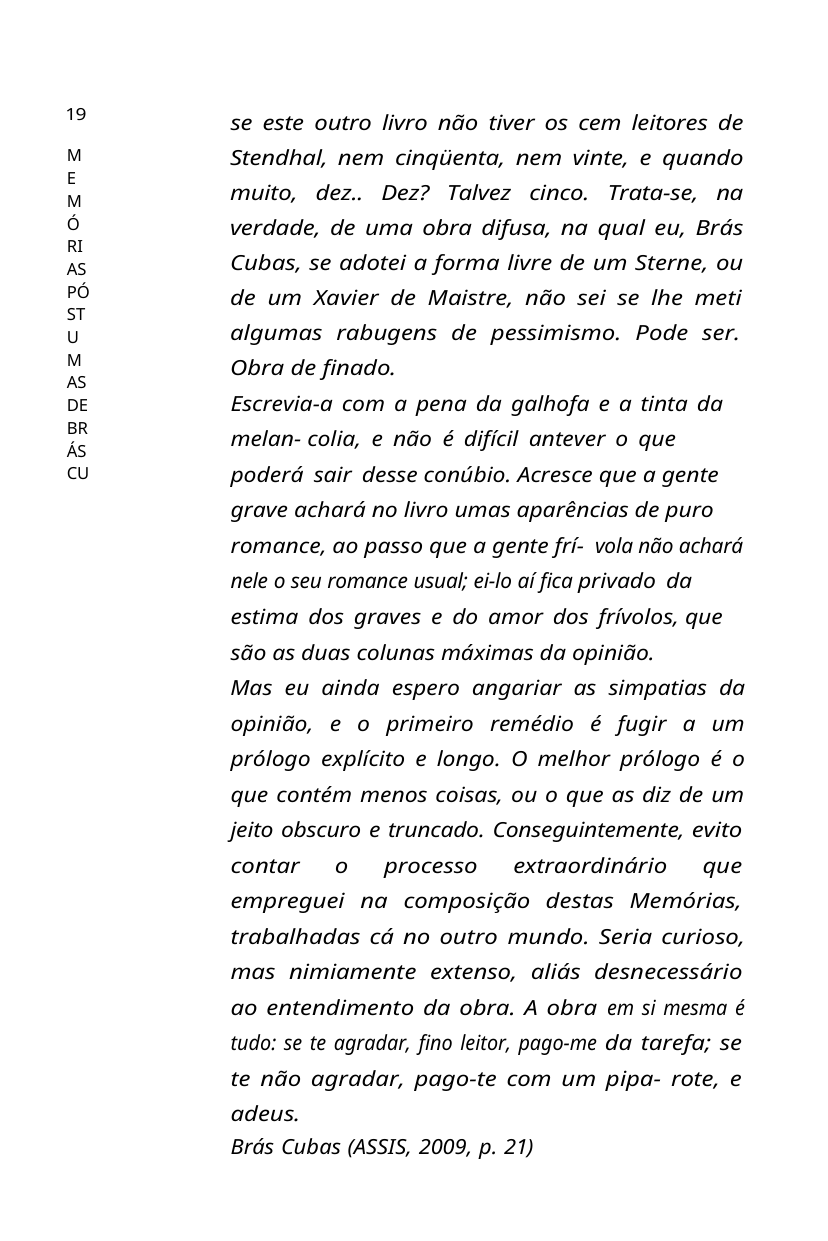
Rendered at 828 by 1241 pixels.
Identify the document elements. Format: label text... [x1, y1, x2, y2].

text MEMÓRIAS PÓSTUMAS DE BRÁS CUBAS [67, 144, 90, 483]
text Mas eu ainda espero angariar as simpatias da opinião, e o primeiro remédio é fugir a um prólogo explícito e longo. O melhor prólogo é o que contém menos coisas, ou o que as diz de um jeito obscuro e truncado. Conseguintemente, evito contar o processo extraordinário que empreguei na composição destas Memórias, trabalhadas cá no outro mundo. Seria curioso, mas nimiamente extenso, aliás desnecessário ao entendimento da obra. A obra em si mesma é tudo: se te agradar, fino leitor, pago-me da tarefa; se te não agradar, pago-te com um pipa- rote, e adeus. [230, 673, 745, 1128]
text 19 se este outro livro não tiver os cem leitores de Stendhal, nem cinqüenta, nem vinte, e quando muito, dez.. Dez? Talvez cinco. Trata-se, na verdade, de uma obra difusa, na qual eu, Brás Cubas, se adotei a forma livre de um Sterne, ou de um Xavier de Maistre, não sei se lhe meti algumas rabugens de pessimismo. Pode ser. Obra de finado. [64, 103, 744, 483]
text Brás Cubas (ASSIS, 2009, p. 21) [230, 1135, 787, 1159]
text Escrevia-a com a pena da galhofa e a tinta da melan- colia, e não é difícil antever o que poderá sair desse conúbio. Acresce que a gente grave achará no livro umas aparências de puro romance, ao passo que a gente frí- vola não achará nele o seu romance usual; ei-lo aí fica privado da estima dos graves e do amor dos frívolos, que são as duas colunas máximas da opinião. [230, 389, 745, 666]
